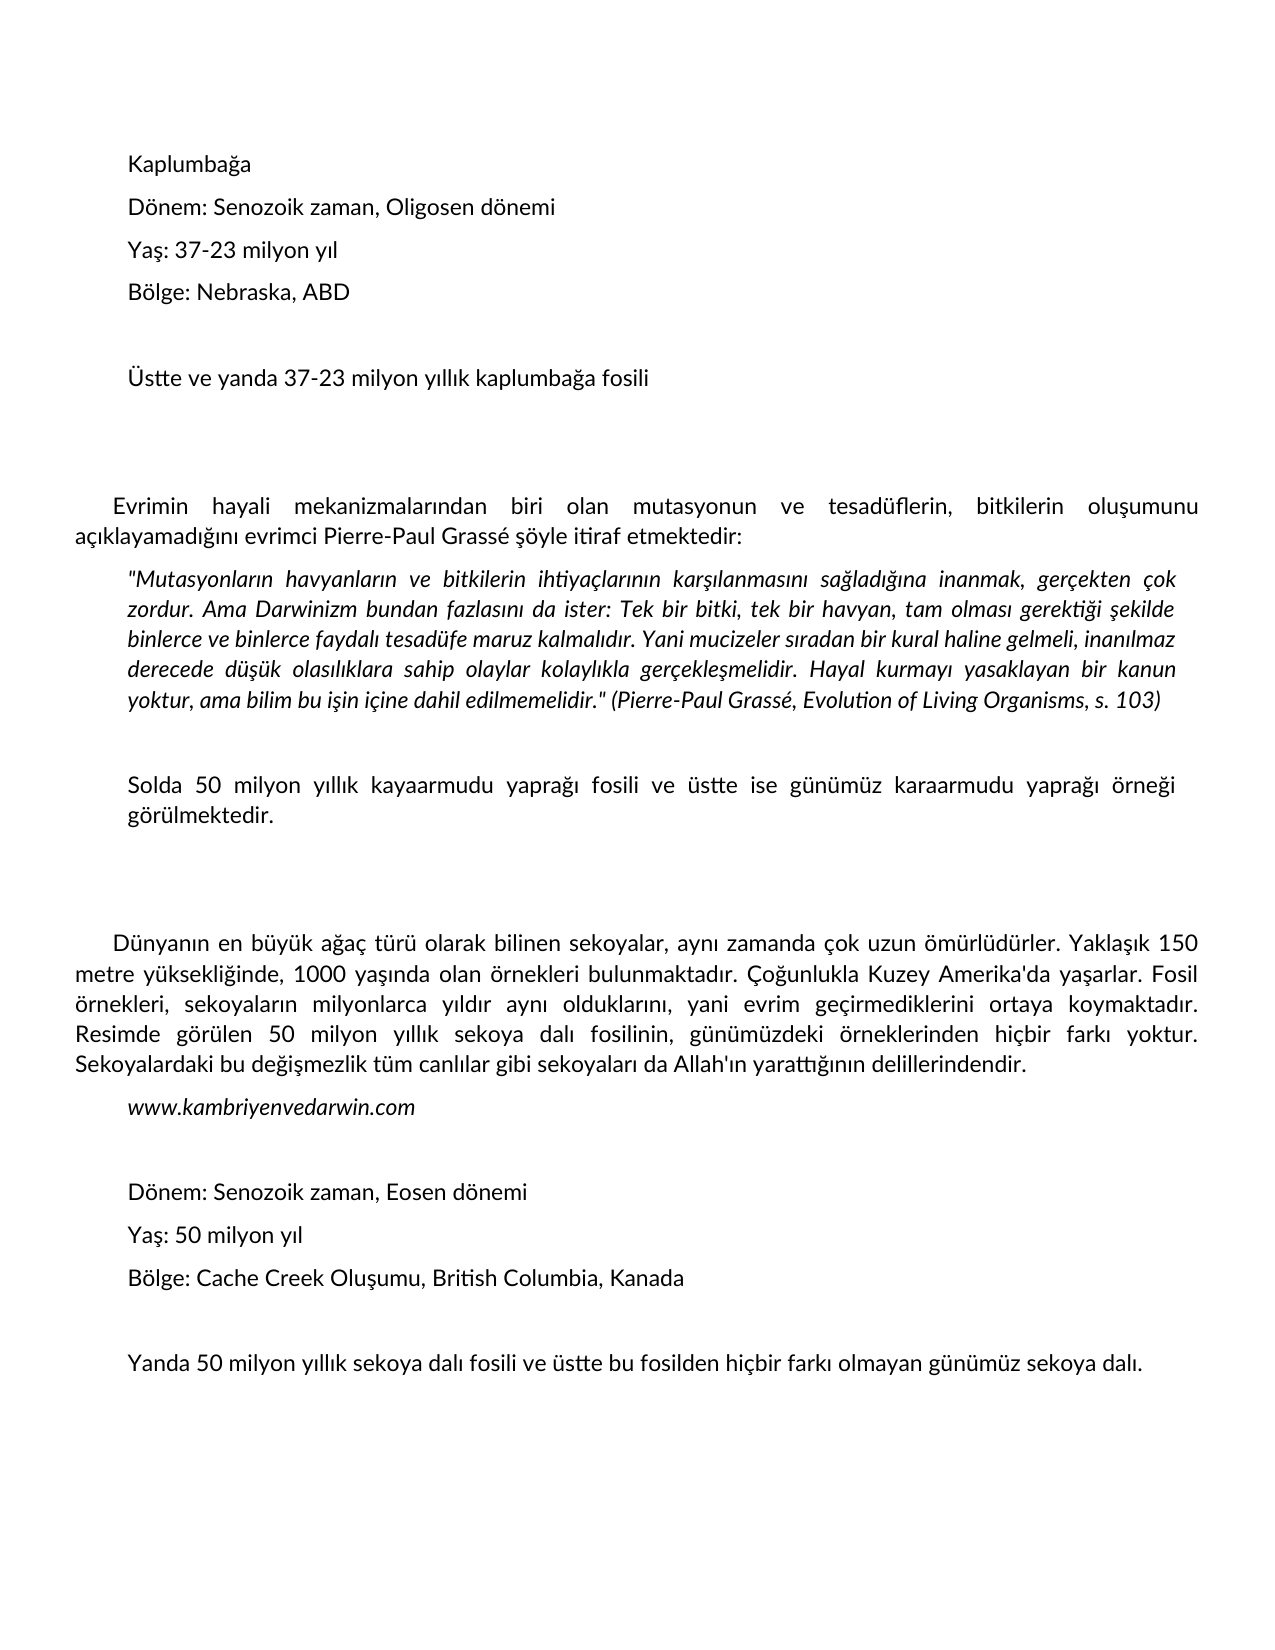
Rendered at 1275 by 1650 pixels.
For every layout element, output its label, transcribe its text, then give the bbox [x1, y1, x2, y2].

text Bölge: Nebraska, ABD [127, 278, 1177, 306]
text Yaş: 50 milyon yıl [127, 1221, 1177, 1248]
text "Mutasyonların havyanların ve bitkilerin ihtiyaçlarının karşılanmasını sağladığına inanmak, gerçekten çok zordur. Ama Darwinizm bundan fazlasını da ister: Tek bir bitki, tek bir havyan, tam olması gerektiği şekilde binlerce ve binlerce faydalı tesadüfe maruz kalmalıdır. Yani mucizeler sıradan bir kural haline gelmeli, inanılmaz derecede düşük olasılıklara sahip olaylar kolaylıkla gerçekleşmelidir. Hayal kurmayı yasaklayan bir kanun yoktur, ama bilim bu işin içine dahil edilmemelidir." (Pierre-Paul Grassé, Evolution of Living Organisms, s. 103) [127, 564, 1177, 713]
text Üstte ve yanda 37-23 milyon yıllık kaplumbağa fosili [127, 363, 1177, 391]
text Yaş: 37-23 milyon yıl [127, 235, 1177, 263]
text Bölge: Cache Creek Oluşumu, British Columbia, Kanada [127, 1263, 1177, 1291]
text Dünyanın en büyük ağaç türü olarak bilinen sekoyalar, aynı zamanda çok uzun ömürlüdürler. Yaklaşık 150 metre yüksekliğinde, 1000 yaşında olan örnekleri bulunmaktadır. Çoğunlukla Kuzey Amerika'da yaşarlar. Fosil örnekleri, sekoyaların milyonlarca yıldır aynı olduklarını, yani evrim geçirmediklerini ortaya koymaktadır. Resimde görülen 50 milyon yıllık sekoya dalı fosilinin, günümüzdeki örneklerinden hiçbir farkı yoktur. Sekoyalardaki bu değişmezlik tüm canlılar gibi sekoyaları da Allah'ın yarattığının delillerindendir. [75, 929, 1200, 1077]
text www.kambriyenvedarwin.com [127, 1093, 1177, 1120]
text Dönem: Senozoik zaman, Eosen dönemi [127, 1178, 1177, 1206]
text Evrimin hayali mekanizmalarından biri olan mutasyonun ve tesadüflerin, bitkilerin oluşumunu açıklayamadığını evrimci Pierre-Paul Grassé şöyle itiraf etmektedir: [75, 492, 1200, 549]
text Kaplumbağa [127, 150, 1177, 177]
text Yanda 50 milyon yıllık sekoya dalı fosili ve üstte bu fosilden hiçbir farkı olmayan günümüz sekoya dalı. [127, 1349, 1177, 1376]
text Solda 50 milyon yıllık kayaarmudu yaprağı fosili ve üstte ise günümüz karaarmudu yaprağı örneği görülmektedir. [127, 771, 1177, 828]
text Dönem: Senozoik zaman, Oligosen dönemi [127, 193, 1177, 220]
